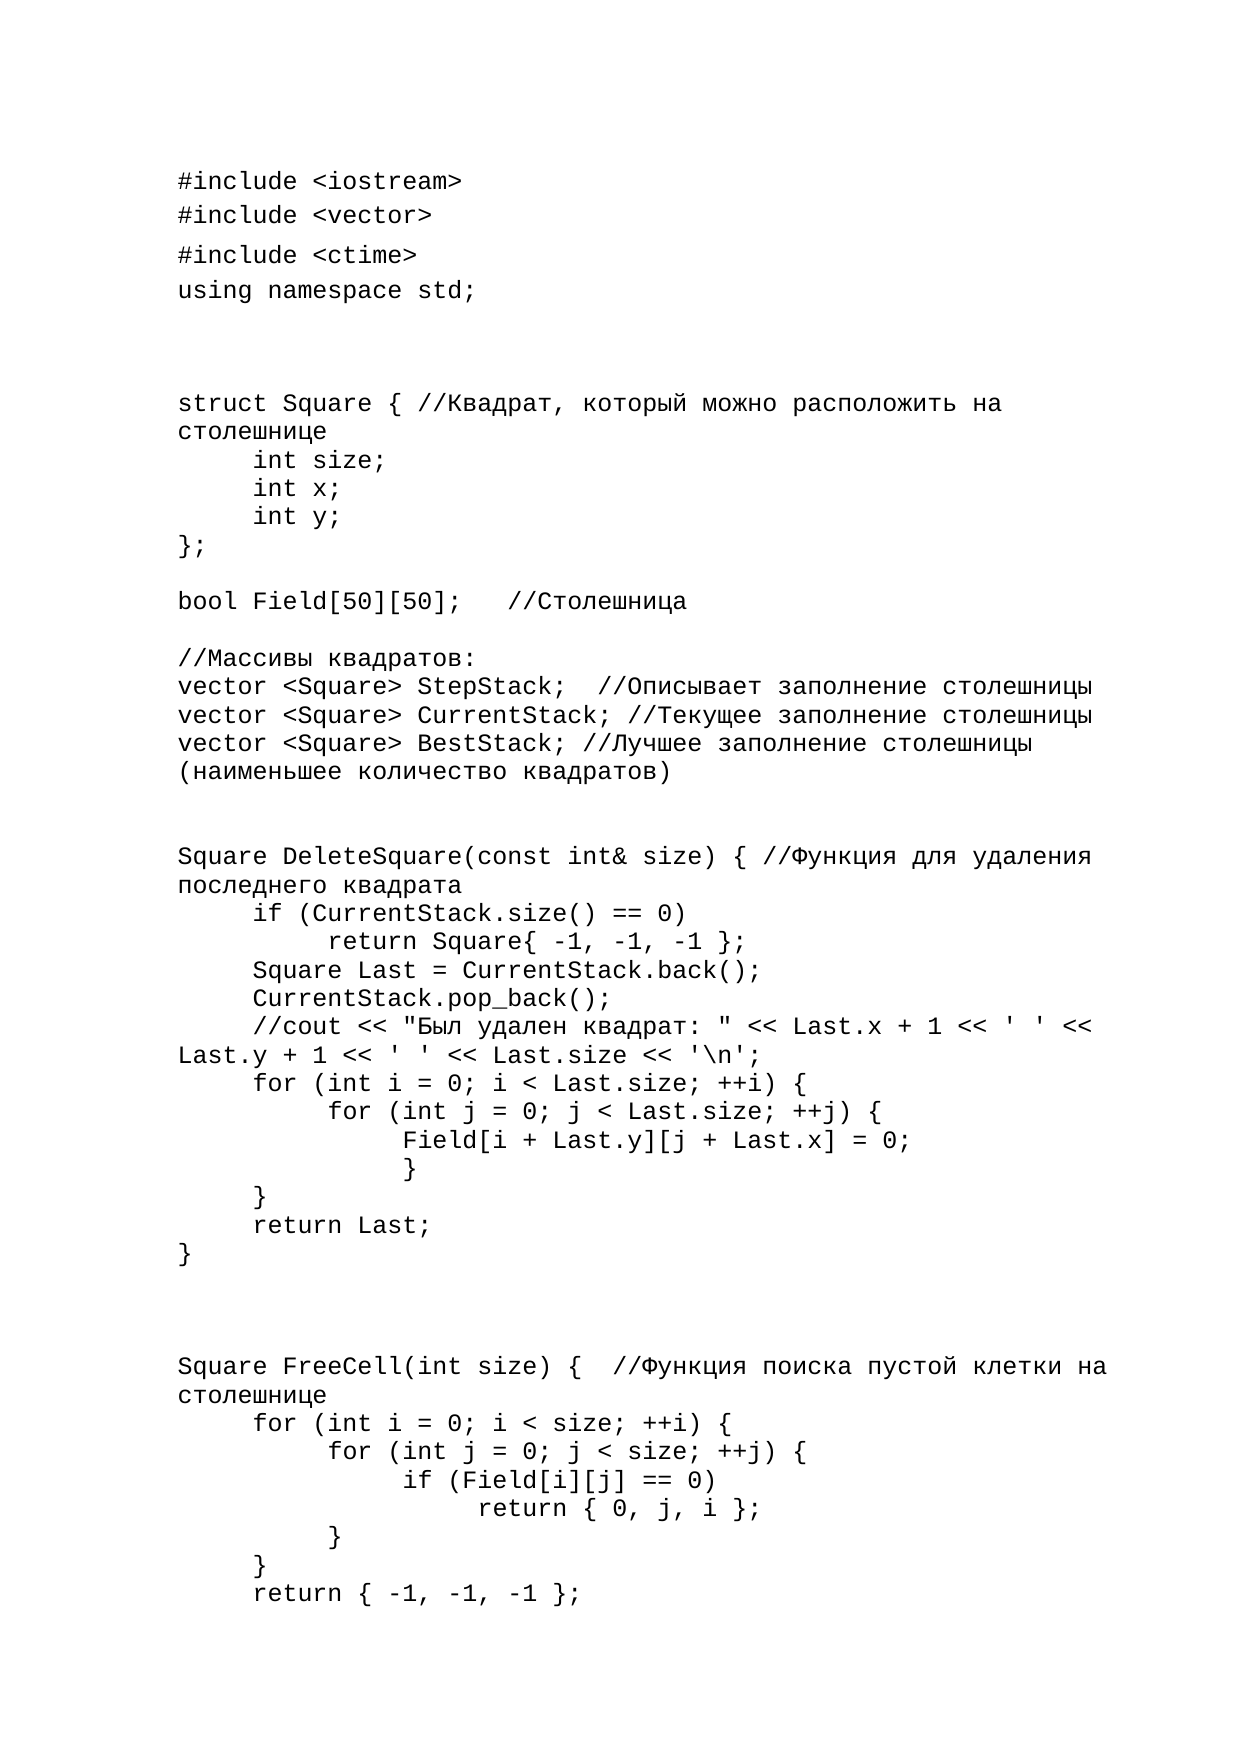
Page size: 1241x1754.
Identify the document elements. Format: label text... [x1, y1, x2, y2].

text }; [177, 532, 1152, 561]
text Square DeleteSquare(const int& size) { //Функция для удаления последнего квадрата [177, 844, 1152, 901]
text return Square{ -1, -1, -1 }; [177, 929, 1152, 957]
text if (Field[i][j] == 0) [177, 1467, 1152, 1496]
text int y; [177, 504, 1152, 532]
text for (int i = 0; i < size; ++i) { [177, 1411, 1152, 1439]
text using namespace std; [177, 277, 1152, 306]
text int size; [177, 447, 1152, 476]
text return { 0, j, i }; [177, 1496, 1152, 1524]
text #include <vector> [177, 203, 1152, 231]
text Field[i + Last.y][j + Last.x] = 0; [177, 1127, 1152, 1156]
text //Массивы квадратов: [177, 646, 1152, 674]
text } [177, 1156, 1152, 1184]
text return Last; [177, 1212, 1152, 1241]
text for (int i = 0; i < Last.size; ++i) { [177, 1071, 1152, 1099]
text } [177, 1524, 1152, 1552]
text } [177, 1184, 1152, 1212]
text Square FreeCell(int size) { //Функция поиска пустой клетки на столешнице [177, 1354, 1152, 1411]
text vector <Square> StepStack; //Описывает заполнение столешницы [177, 674, 1152, 702]
text if (CurrentStack.size() == 0) [177, 901, 1152, 929]
text } [177, 1241, 1152, 1269]
text } [177, 1552, 1152, 1581]
text int x; [177, 476, 1152, 504]
text for (int j = 0; j < Last.size; ++j) { [177, 1099, 1152, 1127]
text Square Last = CurrentStack.back(); [177, 957, 1152, 986]
text #include <ctime> [177, 243, 1152, 271]
text #include <iostream> [177, 168, 1152, 197]
text vector <Square> CurrentStack; //Текущее заполнение столешницы [177, 702, 1152, 731]
text CurrentStack.pop_back(); [177, 986, 1152, 1014]
text struct Square { //Квадрат, который можно расположить на столешнице [177, 391, 1152, 447]
text bool Field[50][50]; //Столешница [177, 589, 1152, 617]
text vector <Square> BestStack; //Лучшее заполнение столешницы (наименьшее количество квадратов) [177, 731, 1152, 787]
text for (int j = 0; j < size; ++j) { [177, 1439, 1152, 1467]
text //cout << "Был удален квадрат: " << Last.x + 1 << ' ' << Last.y + 1 << ' ' << Last.size << '\n'; [177, 1014, 1152, 1071]
text return { -1, -1, -1 }; [177, 1581, 1152, 1609]
